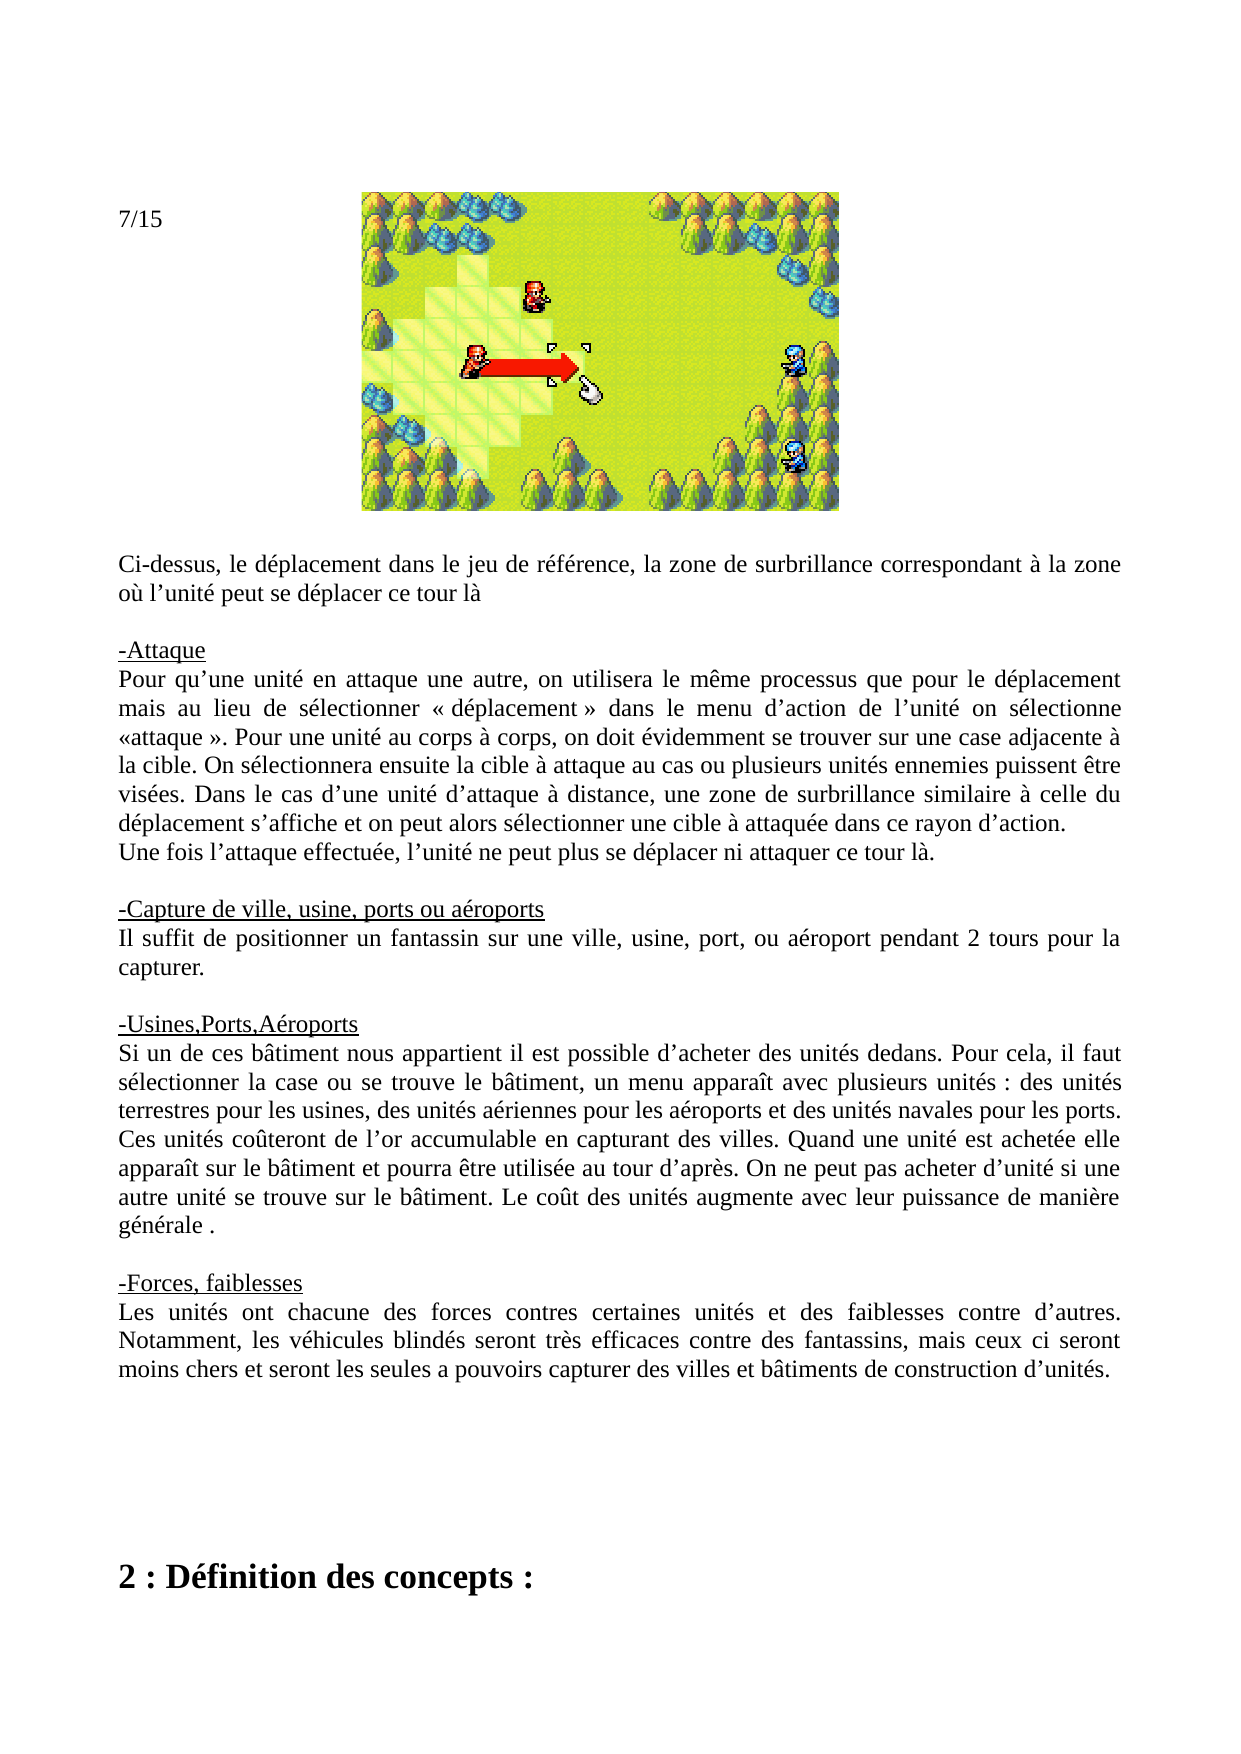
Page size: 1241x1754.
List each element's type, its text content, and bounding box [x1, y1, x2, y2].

picture [361, 192, 839, 511]
text 7/15 [118, 176, 1122, 233]
text Ci-dessus, le déplacement dans le jeu de référence, la zone de surbrillance correspondant à la zone où l’unité peut se déplacer ce tour là [118, 549, 1122, 607]
text Il suffit de positionner un fantassin sur une ville, usine, port, ou aéroport pendant 2 tours pour la capturer. [118, 923, 1122, 981]
text Une fois l’attaque effectuée, l’unité ne peut plus se déplacer ni attaquer ce tour là. [118, 837, 1122, 866]
text Les unités ont chacune des forces contres certaines unités et des faiblesses contre d’autres. Notamment, les véhicules blindés seront très efficaces contre des fantassins, mais ceux ci seront moins chers et seront les seules a pouvoirs capturer des villes et bâtiments de construction d’unités. [118, 1297, 1122, 1383]
text -Attaque [118, 636, 1122, 664]
text -Forces, faiblesses [118, 1268, 1122, 1297]
text Ces unités coûteront de l’or accumulable en capturant des villes. Quand une unité est achetée elle apparaît sur le bâtiment et pourra être utilisée au tour d’après. On ne peut pas acheter d’unité si une autre unité se trouve sur le bâtiment. Le coût des unités augmente avec leur puissance de manière générale . [118, 1124, 1122, 1239]
text Si un de ces bâtiment nous appartient il est possible d’acheter des unités dedans. Pour cela, il faut sélectionner la case ou se trouve le bâtiment, un menu apparaît avec plusieurs unités : des unités terrestres pour les usines, des unités aériennes pour les aéroports et des unités navales pour les ports. [118, 1038, 1122, 1124]
text -Capture de ville, usine, ports ou aéroports [118, 894, 1122, 923]
text 2 : Définition des concepts : [118, 1556, 1122, 1596]
text Pour qu’une unité en attaque une autre, on utilisera le même processus que pour le déplacement mais au lieu de sélectionner « déplacement » dans le menu d’action de l’unité on sélectionne «attaque ». Pour une unité au corps à corps, on doit évidemment se trouver sur une case adjacente à la cible. On sélectionnera ensuite la cible à attaque au cas ou plusieurs unités ennemies puissent être visées. Dans le cas d’une unité d’attaque à distance, une zone de surbrillance similaire à celle du déplacement s’affiche et on peut alors sélectionner une cible à attaquée dans ce rayon d’action. [118, 664, 1122, 837]
text -Usines,Ports,Aéroports [118, 1009, 1122, 1038]
